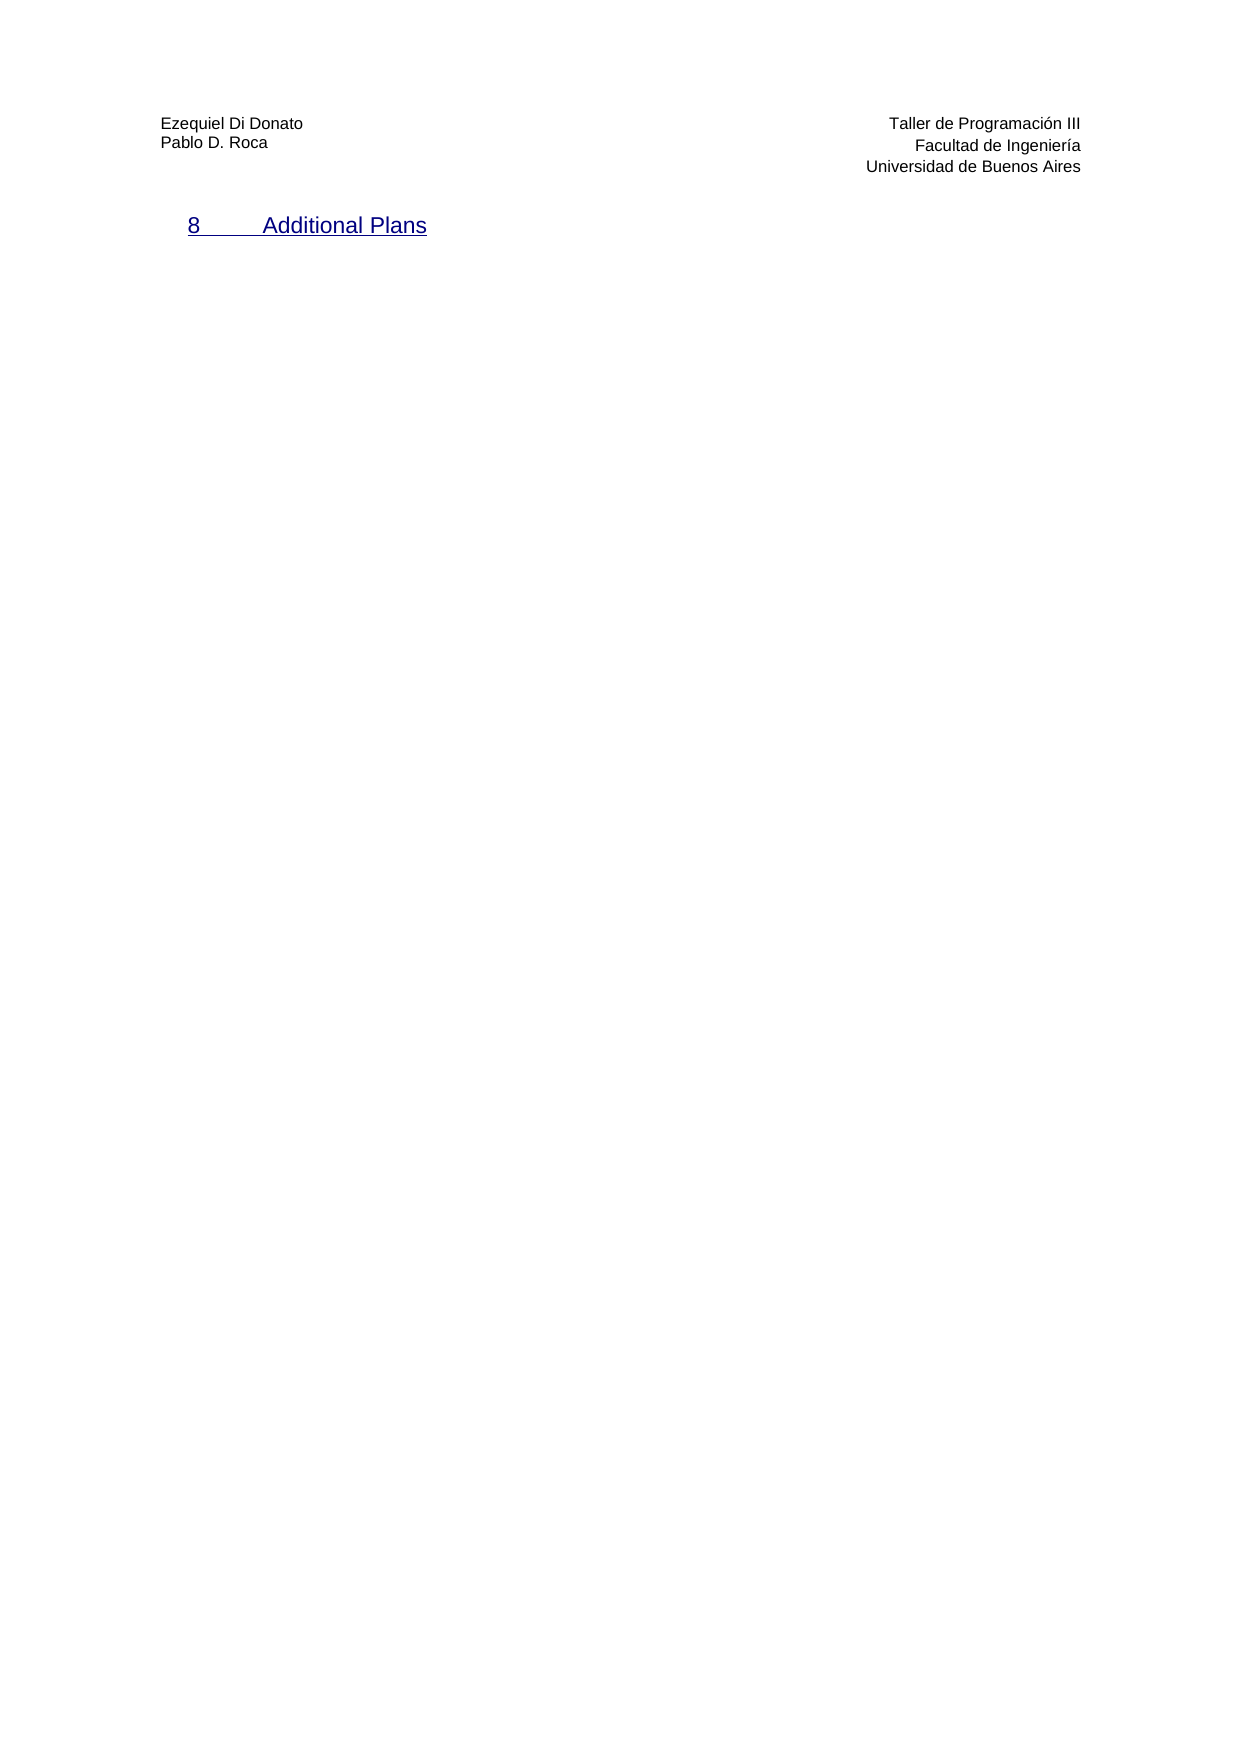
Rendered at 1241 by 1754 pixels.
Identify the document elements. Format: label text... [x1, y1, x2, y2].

text 8 Additional Plans [187, 213, 1090, 239]
